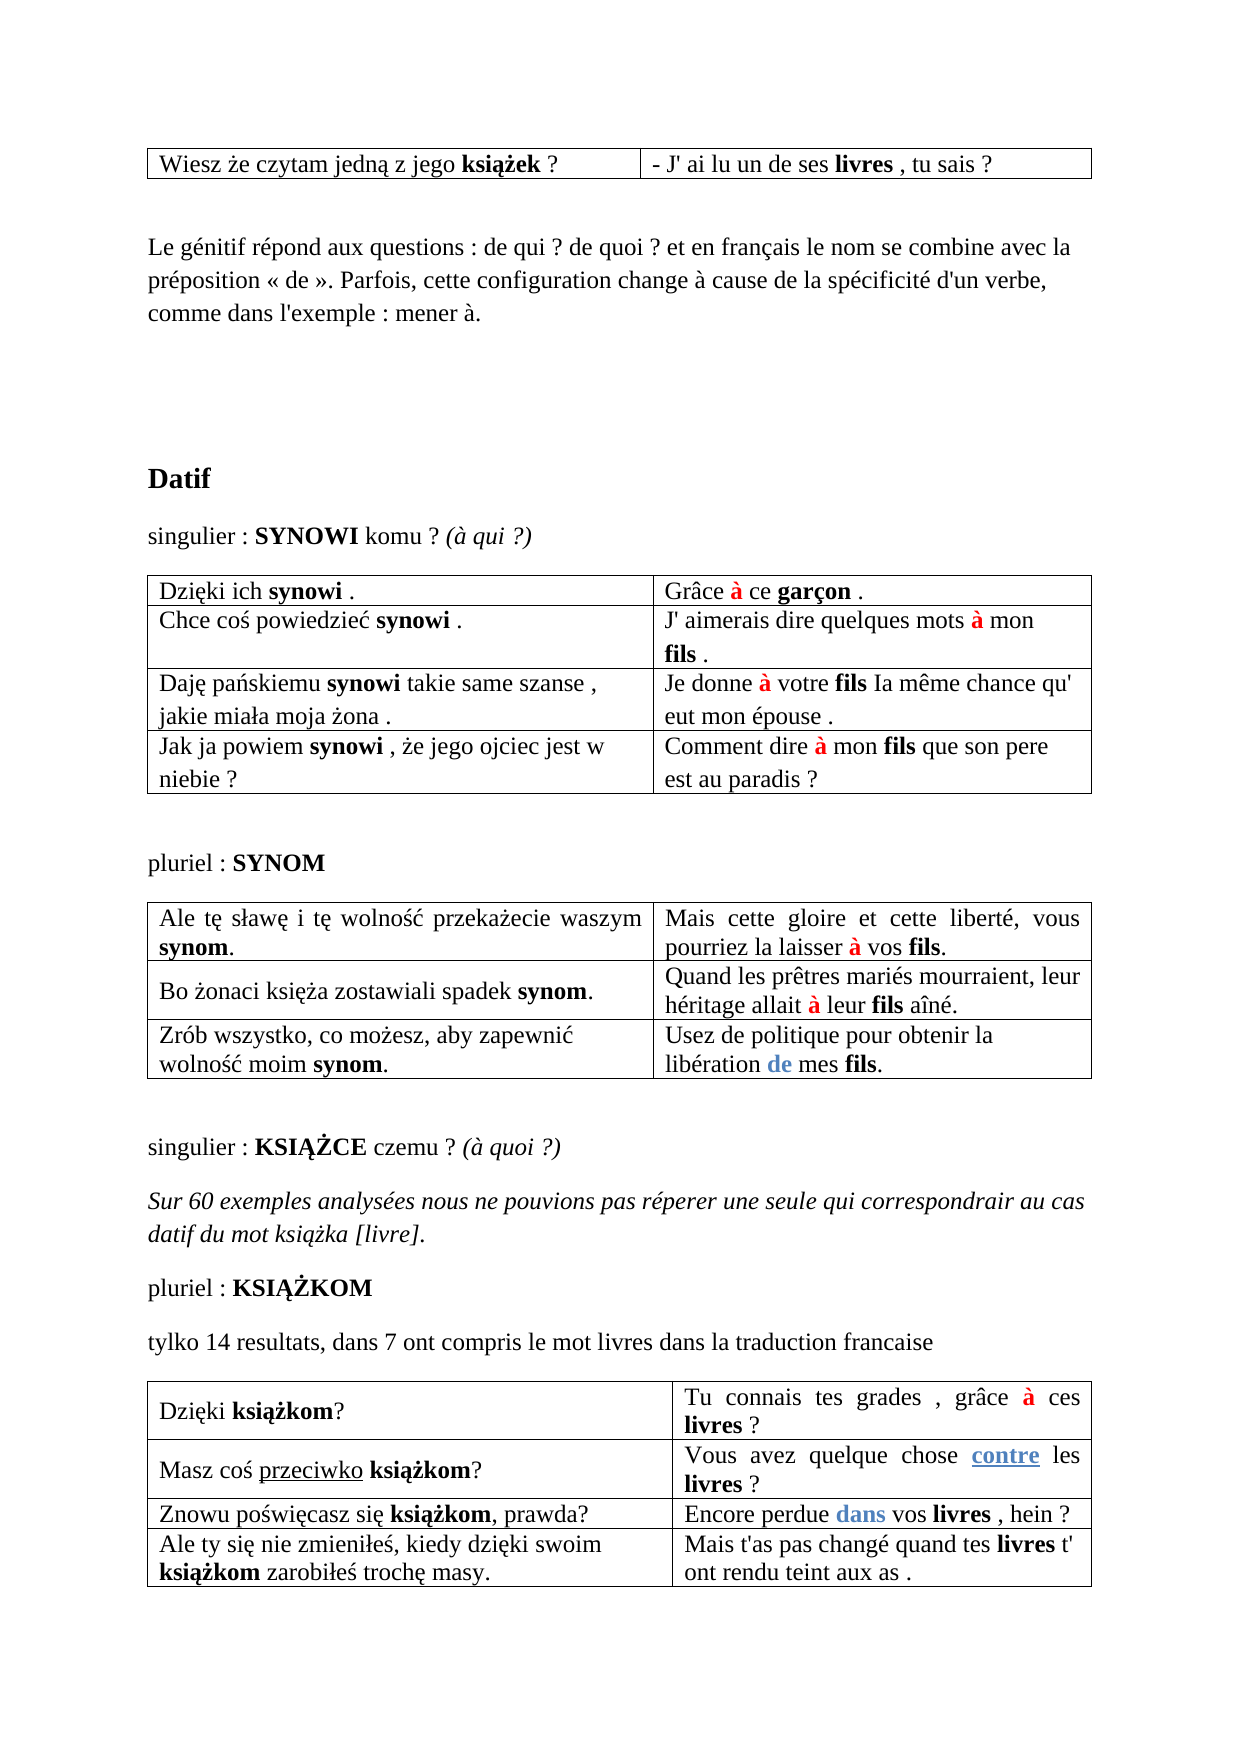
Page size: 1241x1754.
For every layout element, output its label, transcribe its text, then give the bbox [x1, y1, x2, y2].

table_cell Mais t'as pas changé quand tes livres t' ont rendu teint aux as . [673, 1529, 1091, 1586]
table_cell Quand les prêtres mariés mourraient, leur héritage allait à leur fils aîné. [654, 961, 1091, 1019]
text Le génitif répond aux questions : de qui ? de quoi ? et en français le nom se combine avec la préposition « de ». Parfois, cette configuration change à cause de la spécificité d'un verbe, comme dans l'exemple : mener à. [148, 232, 1093, 327]
table_cell Comment dire à mon fils que son pere est au paradis ? [654, 731, 1091, 793]
table_cell Znowu poświęcasz się książkom, prawda? [148, 1499, 672, 1528]
table_cell Wiesz że czytam jedną z jego książek ? [148, 149, 640, 177]
text Datif [148, 462, 1093, 495]
table_cell Bo żonaci księża zostawiali spadek synom. [148, 961, 653, 1019]
table_cell Usez de politique pour obtenir la libération de mes fils. [654, 1020, 1091, 1077]
table_cell Ale ty się nie zmieniłeś, kiedy dzięki swoim książkom zarobiłeś trochę masy. [148, 1529, 672, 1586]
table_header Tu connais tes grades , grâce à ces livres ? [673, 1382, 1091, 1439]
table_header Mais cette gloire et cette liberté, vous pourriez la laisser à vos fils. [654, 903, 1091, 960]
table_cell Jak ja powiem synowi , że jego ojciec jest w niebie ? [148, 731, 653, 793]
table_cell Daję pańskiemu synowi takie same szanse , jakie miała moja żona . [148, 669, 653, 730]
table_header Grâce à ce garçon . [654, 576, 1091, 604]
text singulier : KSIĄŻCE czemu ? (à quoi ?) [148, 1132, 1093, 1161]
text Sur 60 exemples analysées nous ne pouvions pas réperer une seule qui correspondrair au cas datif du mot książka [livre]. [148, 1186, 1093, 1248]
text pluriel : KSIĄŻKOM [148, 1273, 1093, 1302]
table_cell Je donne à votre fils Ia même chance qu' eut mon épouse . [654, 669, 1091, 730]
text pluriel : SYNOM [148, 848, 1093, 877]
table_header Ale tę sławę i tę wolność przekażecie waszym synom. [148, 903, 653, 960]
table_cell Masz coś przeciwko książkom? [148, 1440, 672, 1498]
text singulier : SYNOWI komu ? (à qui ?) [148, 521, 1093, 550]
text tylko 14 resultats, dans 7 ont compris le mot livres dans la traduction francaise [148, 1327, 1093, 1356]
table_cell J' aimerais dire quelques mots à mon fils . [654, 606, 1091, 667]
table_header Dzięki książkom? [148, 1382, 672, 1439]
table_header Dzięki ich synowi . [148, 576, 653, 604]
table_cell Zrób wszystko, co możesz, aby zapewnić wolność moim synom. [148, 1020, 653, 1077]
table_cell Encore perdue dans vos livres , hein ? [673, 1499, 1091, 1528]
table_cell Chce coś powiedzieć synowi . [148, 606, 653, 667]
table_cell Vous avez quelque chose contre les livres ? [673, 1440, 1091, 1498]
table_cell - J' ai lu un de ses livres , tu sais ? [641, 149, 1091, 177]
